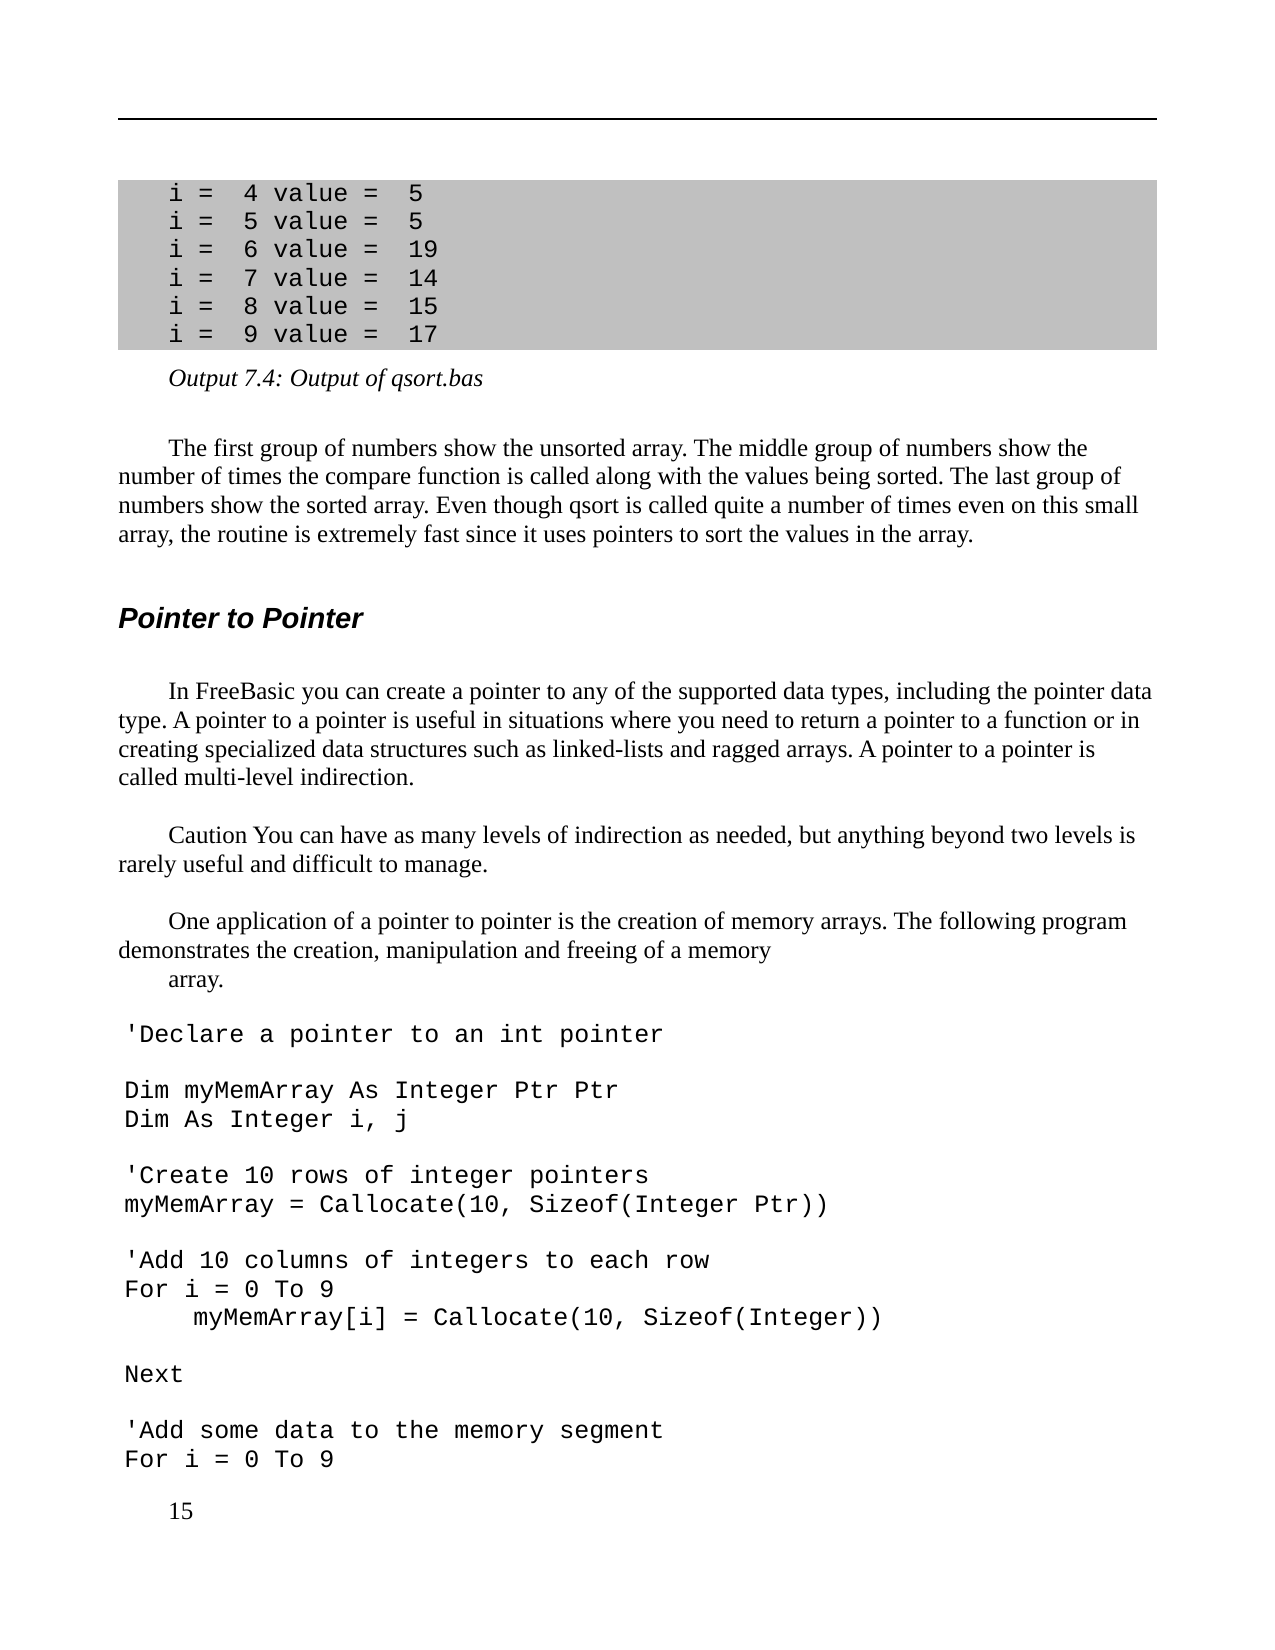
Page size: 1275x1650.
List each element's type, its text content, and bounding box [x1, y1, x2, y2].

text Next [118, 1361, 1157, 1389]
text i = 4 value = 5 [118, 180, 1157, 208]
subtitle Pointer to Pointer [118, 601, 1157, 635]
text myMemArray[i] = Callocate(10, Sizeof(Integer)) [118, 1304, 1157, 1333]
text Dim As Integer i, j [118, 1106, 1157, 1134]
text i = 8 value = 15 [118, 293, 1157, 322]
text Dim myMemArray As Integer Ptr Ptr [118, 1078, 1157, 1106]
text myMemArray = Callocate(10, Sizeof(Integer Ptr)) [118, 1191, 1157, 1219]
text array. [118, 964, 1157, 992]
text The first group of numbers show the unsorted array. The middle group of numbers show the number of times the compare function is called along with the values being sorted. The last group of numbers show the sorted array. Even though qsort is called quite a number of times even on this small array, the routine is extremely fast since it uses pointers to sort the values in the array. [118, 433, 1157, 548]
text 'Declare a pointer to an int pointer [118, 1021, 1157, 1049]
text 'Add some data to the memory segment [118, 1418, 1157, 1446]
text Output 7.4: Output of qsort.bas [118, 363, 1157, 391]
text In FreeBasic you can create a pointer to any of the supported data types, including the pointer data type. A pointer to a pointer is useful in situations where you need to return a pointer to a function or in creating specialized data structures such as linked-lists and ragged arrays. A pointer to a pointer is called multi-level indirection. [118, 676, 1157, 791]
text 'Create 10 rows of integer pointers [118, 1163, 1157, 1191]
text i = 7 value = 14 [118, 265, 1157, 293]
text For i = 0 To 9 [118, 1446, 1157, 1474]
text 'Add 10 columns of integers to each row [118, 1248, 1157, 1276]
text Caution You can have as many levels of indirection as needed, but anything beyond two levels is rarely useful and difficult to manage. [118, 820, 1157, 877]
text One application of a pointer to pointer is the creation of memory arrays. The following program demonstrates the creation, manipulation and freeing of a memory [118, 906, 1157, 964]
text i = 6 value = 19 [118, 237, 1157, 265]
text i = 5 value = 5 [118, 208, 1157, 237]
text i = 9 value = 17 [118, 322, 1157, 350]
text For i = 0 To 9 [118, 1276, 1157, 1304]
